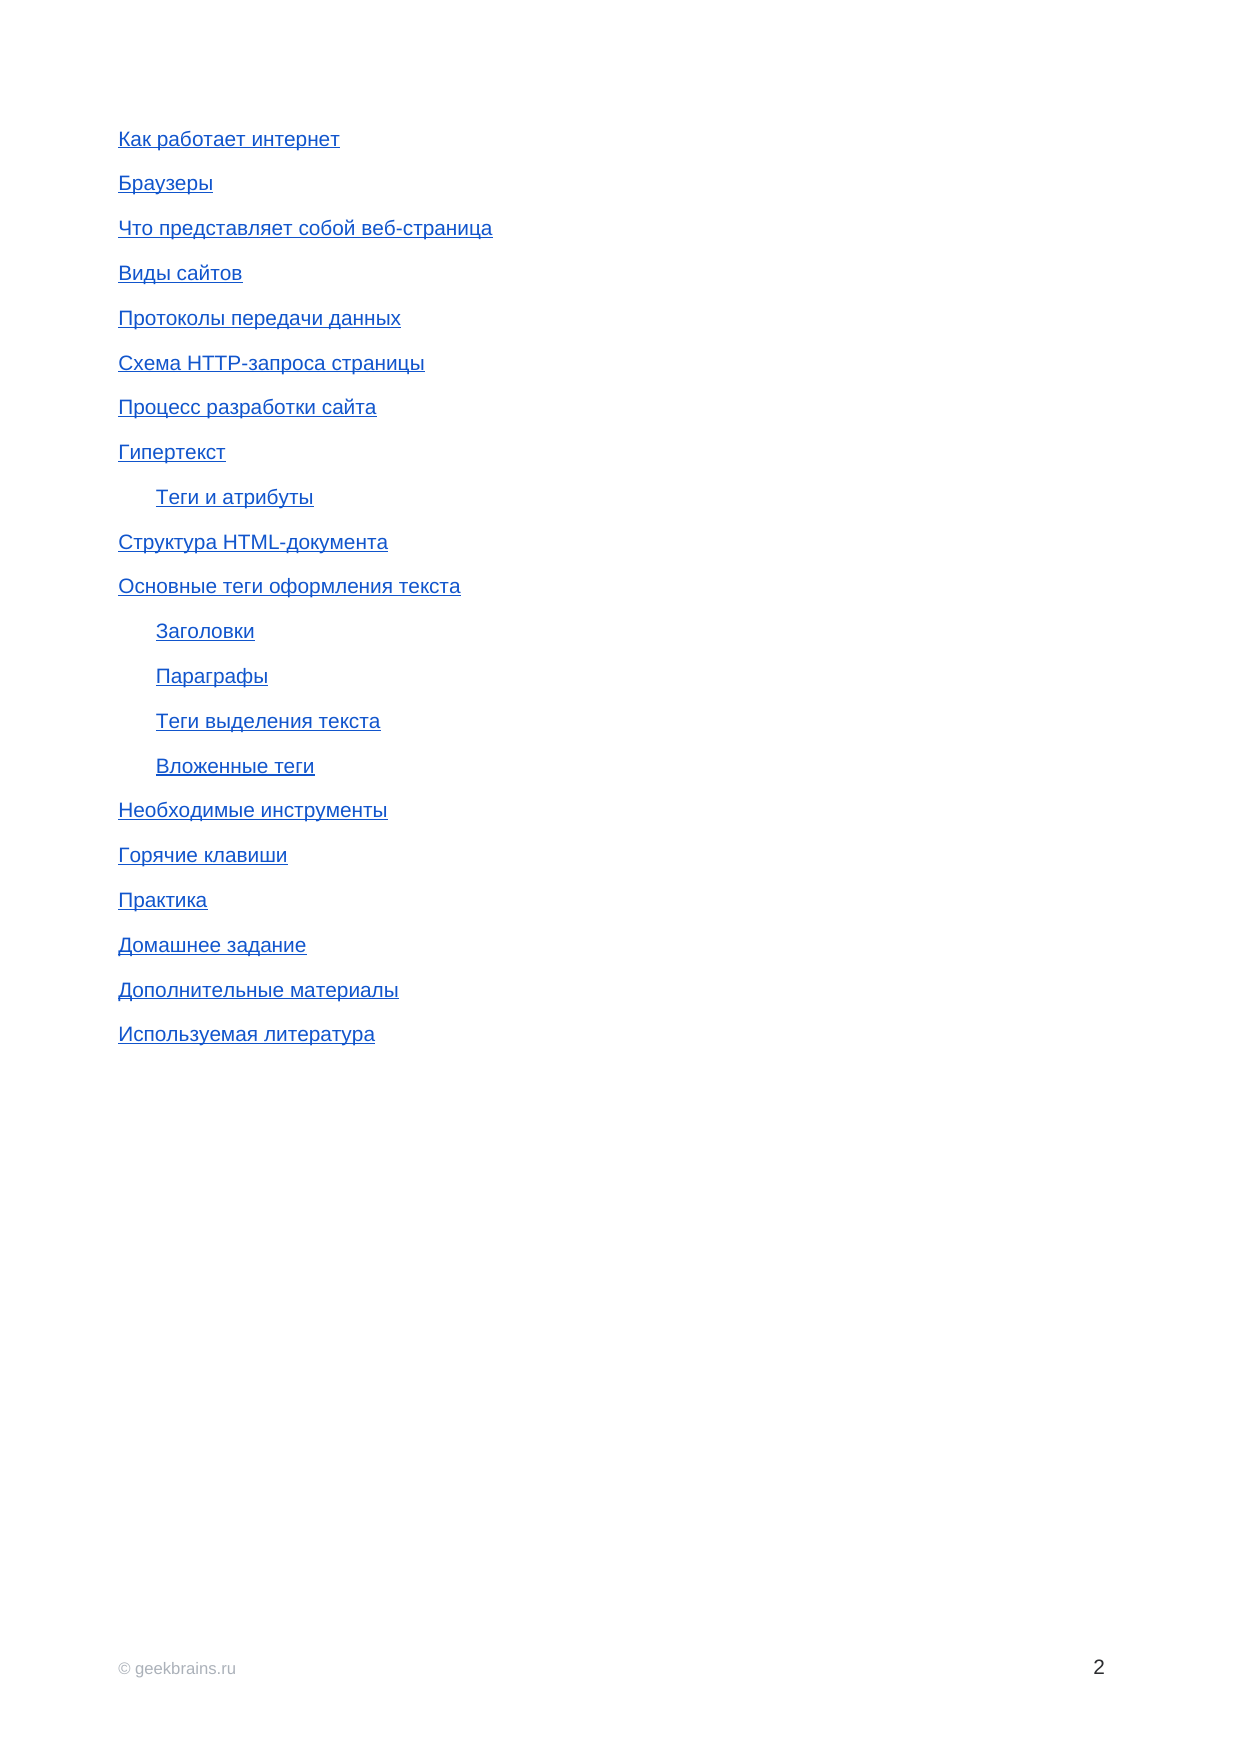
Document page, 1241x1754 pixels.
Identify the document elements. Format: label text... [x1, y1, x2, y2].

text Протоколы передачи данных [118, 306, 1122, 329]
text Процесс разработки сайта [118, 395, 1122, 419]
text Параграфы [156, 664, 1122, 688]
text Домашнее задание [118, 933, 1122, 957]
text Вложенные теги [156, 753, 1122, 777]
text Теги и атрибуты [156, 485, 1122, 509]
text Основные теги оформления текста [118, 574, 1122, 598]
text Браузеры [118, 171, 1122, 195]
text Теги выделения текста [156, 709, 1122, 733]
text Используемая литература [118, 1022, 1122, 1046]
text Как работает интернет [118, 126, 1122, 150]
text Необходимые инструменты [118, 798, 1122, 822]
text Горячие клавиши [118, 843, 1122, 867]
text Заголовки [156, 619, 1122, 643]
text Структура HTML-документа [118, 529, 1122, 553]
text Что представляет собой веб-страница [118, 216, 1122, 240]
text Практика [118, 888, 1122, 912]
text Гипертекст [118, 440, 1122, 464]
text Виды сайтов [118, 261, 1122, 285]
text Схема HTTP-запроса страницы [118, 350, 1122, 374]
text Дополнительные материалы [118, 977, 1122, 1001]
